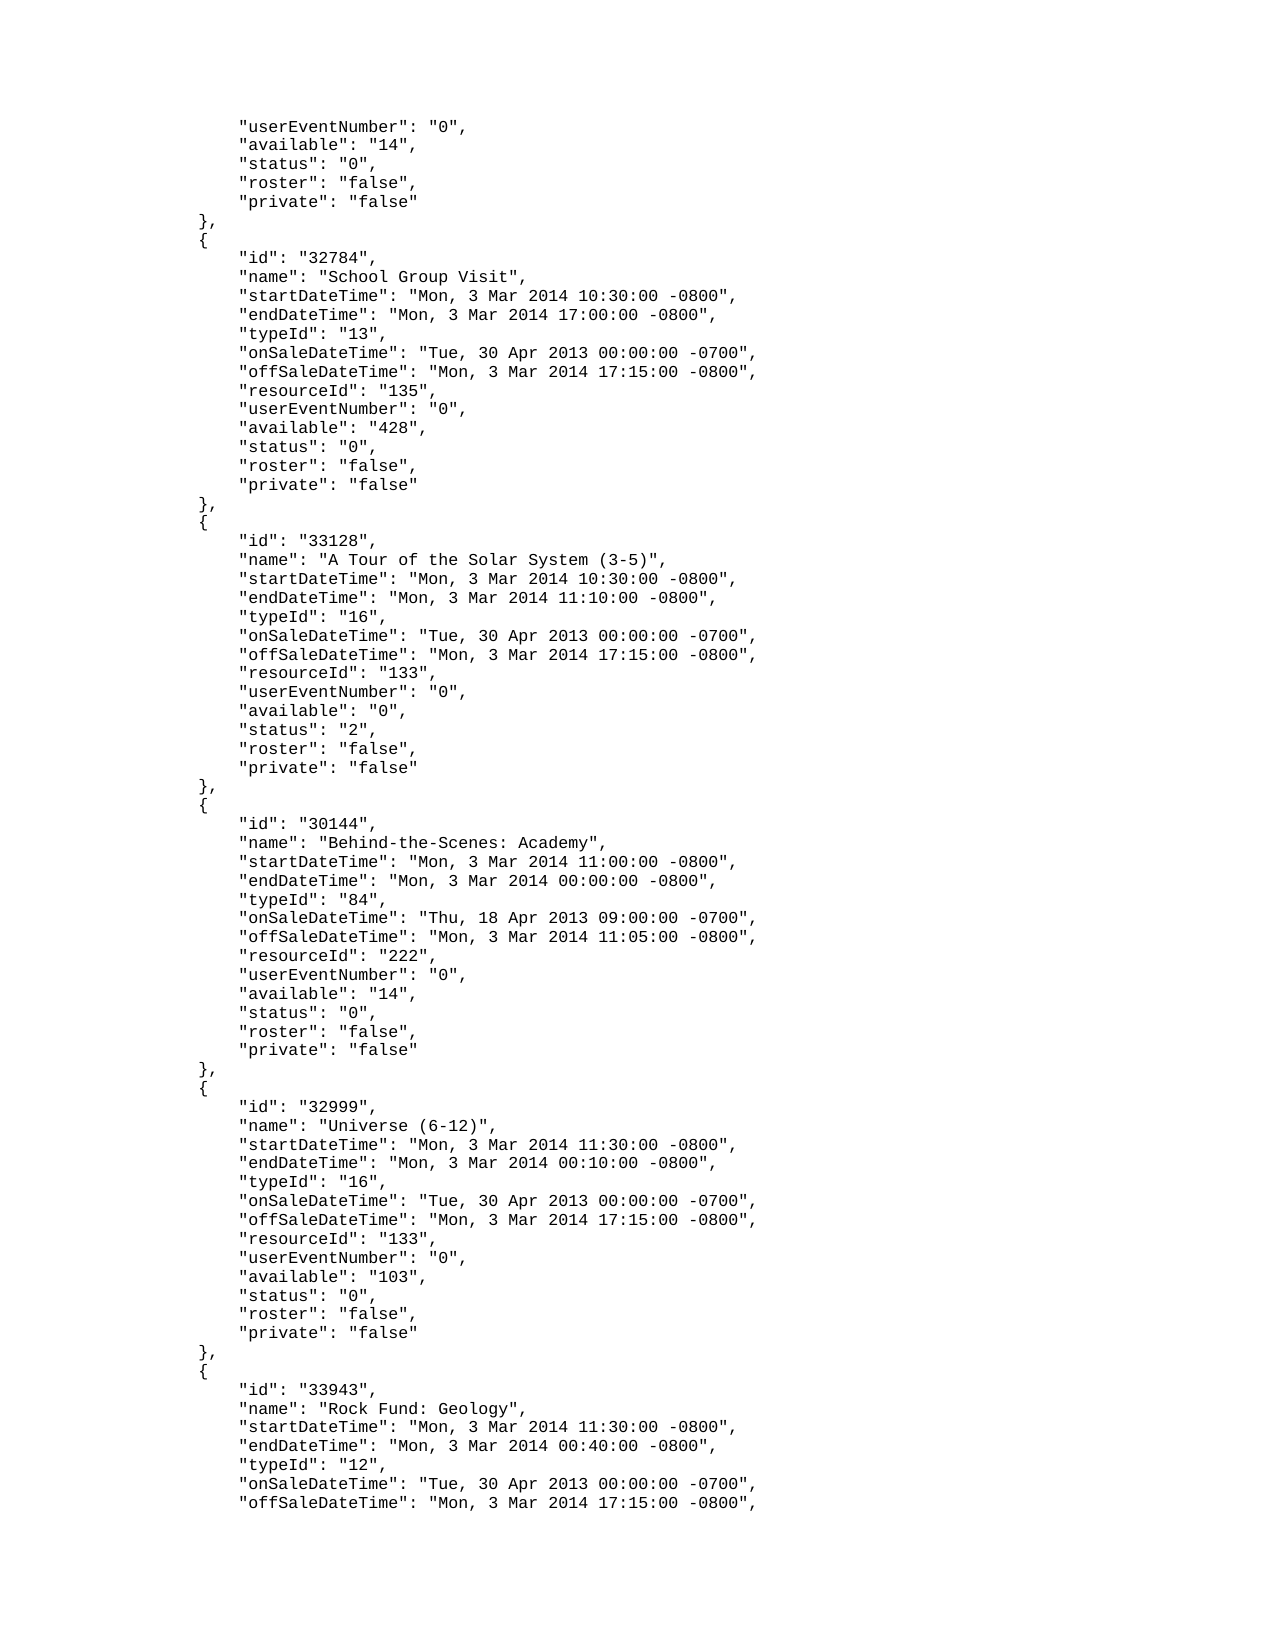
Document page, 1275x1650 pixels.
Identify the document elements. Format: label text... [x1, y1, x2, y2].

text "roster": "false", [118, 1306, 1157, 1325]
text "available": "103", [118, 1268, 1157, 1287]
text "private": "false" [118, 476, 1157, 495]
text "startDateTime": "Mon, 3 Mar 2014 11:30:00 -0800", [118, 1419, 1157, 1438]
text { [118, 231, 1157, 250]
text "available": "14", [118, 137, 1157, 156]
text "id": "32784", [118, 250, 1157, 269]
text "onSaleDateTime": "Tue, 30 Apr 2013 00:00:00 -0700", [118, 344, 1157, 363]
text { [118, 797, 1157, 816]
text "resourceId": "222", [118, 948, 1157, 967]
text "userEventNumber": "0", [118, 967, 1157, 985]
text "available": "14", [118, 985, 1157, 1004]
text "typeId": "12", [118, 1457, 1157, 1476]
text "id": "33128", [118, 533, 1157, 552]
text "roster": "false", [118, 1023, 1157, 1042]
text }, [118, 495, 1157, 514]
text "id": "32999", [118, 1098, 1157, 1117]
text "onSaleDateTime": "Tue, 30 Apr 2013 00:00:00 -0700", [118, 1476, 1157, 1494]
text "roster": "false", [118, 457, 1157, 476]
text "roster": "false", [118, 740, 1157, 759]
text "name": "Behind-the-Scenes: Academy", [118, 834, 1157, 853]
text "endDateTime": "Mon, 3 Mar 2014 00:00:00 -0800", [118, 872, 1157, 891]
text }, [118, 1061, 1157, 1080]
text "typeId": "13", [118, 326, 1157, 344]
text "available": "428", [118, 420, 1157, 439]
text "onSaleDateTime": "Thu, 18 Apr 2013 09:00:00 -0700", [118, 910, 1157, 929]
text "private": "false" [118, 759, 1157, 778]
text "userEventNumber": "0", [118, 118, 1157, 137]
text "userEventNumber": "0", [118, 401, 1157, 420]
text "id": "33943", [118, 1381, 1157, 1400]
text }, [118, 778, 1157, 797]
text "status": "0", [118, 439, 1157, 457]
text "startDateTime": "Mon, 3 Mar 2014 11:00:00 -0800", [118, 853, 1157, 872]
text "status": "2", [118, 721, 1157, 740]
text "name": "A Tour of the Solar System (3-5)", [118, 552, 1157, 571]
text "typeId": "16", [118, 608, 1157, 627]
text "offSaleDateTime": "Mon, 3 Mar 2014 17:15:00 -0800", [118, 646, 1157, 665]
text "onSaleDateTime": "Tue, 30 Apr 2013 00:00:00 -0700", [118, 1193, 1157, 1212]
text "endDateTime": "Mon, 3 Mar 2014 11:10:00 -0800", [118, 589, 1157, 608]
text "status": "0", [118, 156, 1157, 175]
text "resourceId": "133", [118, 1231, 1157, 1249]
text }, [118, 212, 1157, 231]
text "offSaleDateTime": "Mon, 3 Mar 2014 17:15:00 -0800", [118, 1494, 1157, 1513]
text "available": "0", [118, 703, 1157, 721]
text "name": "Universe (6-12)", [118, 1117, 1157, 1136]
text "name": "School Group Visit", [118, 269, 1157, 288]
text "offSaleDateTime": "Mon, 3 Mar 2014 17:15:00 -0800", [118, 1212, 1157, 1231]
text "id": "30144", [118, 816, 1157, 834]
text "endDateTime": "Mon, 3 Mar 2014 17:00:00 -0800", [118, 307, 1157, 326]
text "resourceId": "133", [118, 665, 1157, 684]
text "typeId": "16", [118, 1174, 1157, 1193]
text "typeId": "84", [118, 891, 1157, 910]
text "private": "false" [118, 1325, 1157, 1344]
text { [118, 514, 1157, 533]
text "userEventNumber": "0", [118, 1249, 1157, 1268]
text "onSaleDateTime": "Tue, 30 Apr 2013 00:00:00 -0700", [118, 627, 1157, 646]
text "userEventNumber": "0", [118, 684, 1157, 703]
text { [118, 1362, 1157, 1381]
text }, [118, 1344, 1157, 1362]
text "offSaleDateTime": "Mon, 3 Mar 2014 11:05:00 -0800", [118, 929, 1157, 948]
text "roster": "false", [118, 175, 1157, 193]
text "endDateTime": "Mon, 3 Mar 2014 00:40:00 -0800", [118, 1438, 1157, 1457]
text "startDateTime": "Mon, 3 Mar 2014 10:30:00 -0800", [118, 288, 1157, 307]
text "resourceId": "135", [118, 382, 1157, 401]
text "status": "0", [118, 1004, 1157, 1023]
text "offSaleDateTime": "Mon, 3 Mar 2014 17:15:00 -0800", [118, 363, 1157, 382]
text "startDateTime": "Mon, 3 Mar 2014 10:30:00 -0800", [118, 571, 1157, 589]
text "private": "false" [118, 193, 1157, 212]
text { [118, 1080, 1157, 1098]
text "name": "Rock Fund: Geology", [118, 1400, 1157, 1419]
text "private": "false" [118, 1042, 1157, 1061]
text "endDateTime": "Mon, 3 Mar 2014 00:10:00 -0800", [118, 1155, 1157, 1174]
text "status": "0", [118, 1287, 1157, 1306]
text "startDateTime": "Mon, 3 Mar 2014 11:30:00 -0800", [118, 1136, 1157, 1155]
